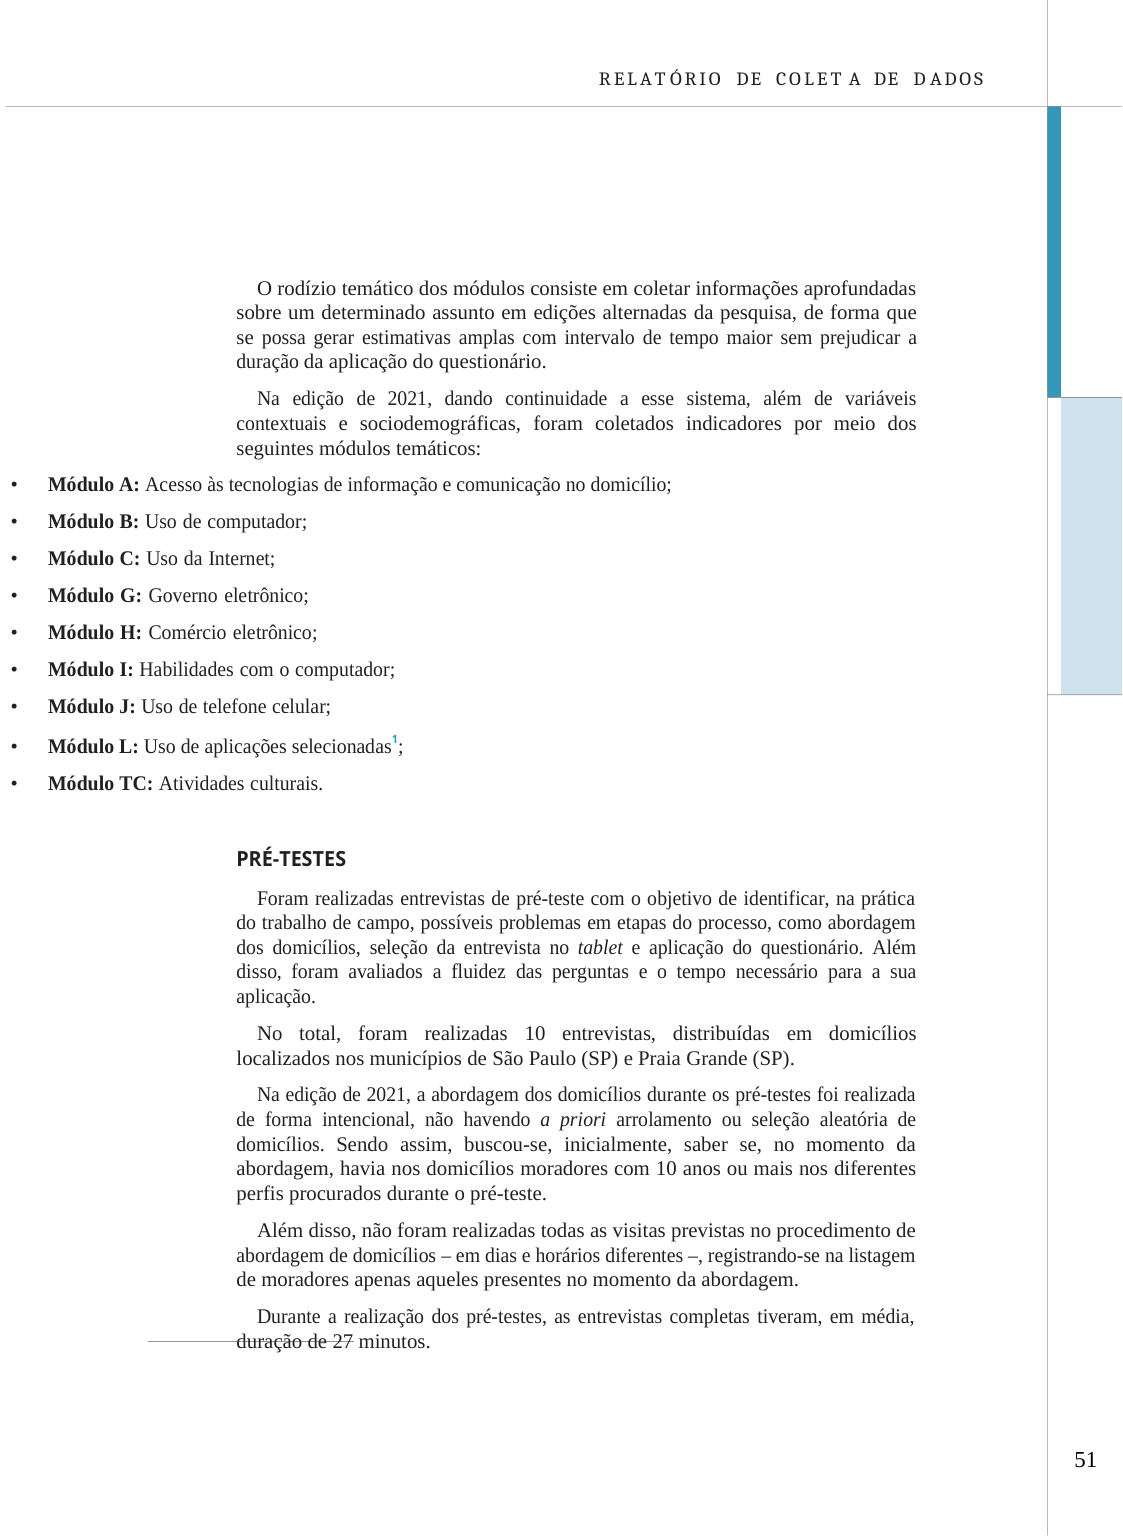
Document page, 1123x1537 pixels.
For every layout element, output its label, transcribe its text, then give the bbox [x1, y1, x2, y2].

text Na edição de 2021, dando continuidade a esse sistema, além de variáveis contextuais e sociodemográficas, foram coletados indicadores por meio dos seguintes módulos temáticos: [236, 386, 917, 460]
subtitle [1048, 844, 1104, 873]
text No total, foram realizadas 10 entrevistas, distribuídas em domicílios localizados nos municípios de São Paulo (SP) e Praia Grande (SP). [236, 1021, 917, 1070]
list Módulo H: Comércio eletrônico; [10, 620, 1047, 644]
text Na edição de 2021, a abordagem dos domicílios durante os pré-testes foi realizada de forma intencional, não havendo a priori arrolamento ou seleção aleatória de domicílios. Sendo assim, buscou-se, inicialmente, saber se, no momento da abordagem, havia nos domicílios moradores com 10 anos ou mais nos diferentes perfis procurados durante o pré-teste. [236, 1082, 916, 1205]
subtitle PRÉ-TESTES [236, 844, 1047, 873]
list [1048, 731, 1104, 758]
list [1048, 696, 1104, 718]
text Durante a realização dos pré-testes, as entrevistas completas tiveram, em média, duração de 27 minutos. [236, 1304, 916, 1353]
list [1048, 771, 1104, 794]
list Módulo G: Governo eletrônico; [10, 583, 1047, 607]
list Módulo TC: Atividades culturais. [10, 771, 1047, 794]
list Módulo B: Uso de computador; [10, 509, 1047, 533]
text O rodízio temático dos módulos consiste em coletar informações aprofundadas sobre um determinado assunto em edições alternadas da pesquisa, de forma que se possa gerar estimativas amplas com intervalo de tempo maior sem prejudicar a duração da aplicação do questionário. [236, 275, 917, 373]
text Foram realizadas entrevistas de pré-teste com o objetivo de identificar, na prática do trabalho de campo, possíveis problemas em etapas do processo, como abordagem dos domicílios, seleção da entrevista no tablet e aplicação do questionário. Além disso, foram avaliados a fluidez das perguntas e o tempo necessário para a sua aplicação. [236, 885, 917, 1008]
list Módulo I: Habilidades com o computador; [10, 657, 1047, 681]
list Módulo C: Uso da Internet; [10, 546, 1047, 570]
list Módulo A: Acesso às tecnologias de informação e comunicação no domicílio; [10, 472, 1047, 496]
list Módulo J: Uso de telefone celular; [10, 694, 1047, 718]
text Além disso, não foram realizadas todas as visitas previstas no procedimento de abordagem de domicílios – em dias e horários diferentes –, registrando-se na listagem de moradores apenas aqueles presentes no momento da abordagem. [236, 1218, 916, 1291]
list Módulo L: Uso de aplicações selecionadas1; [10, 731, 1047, 758]
